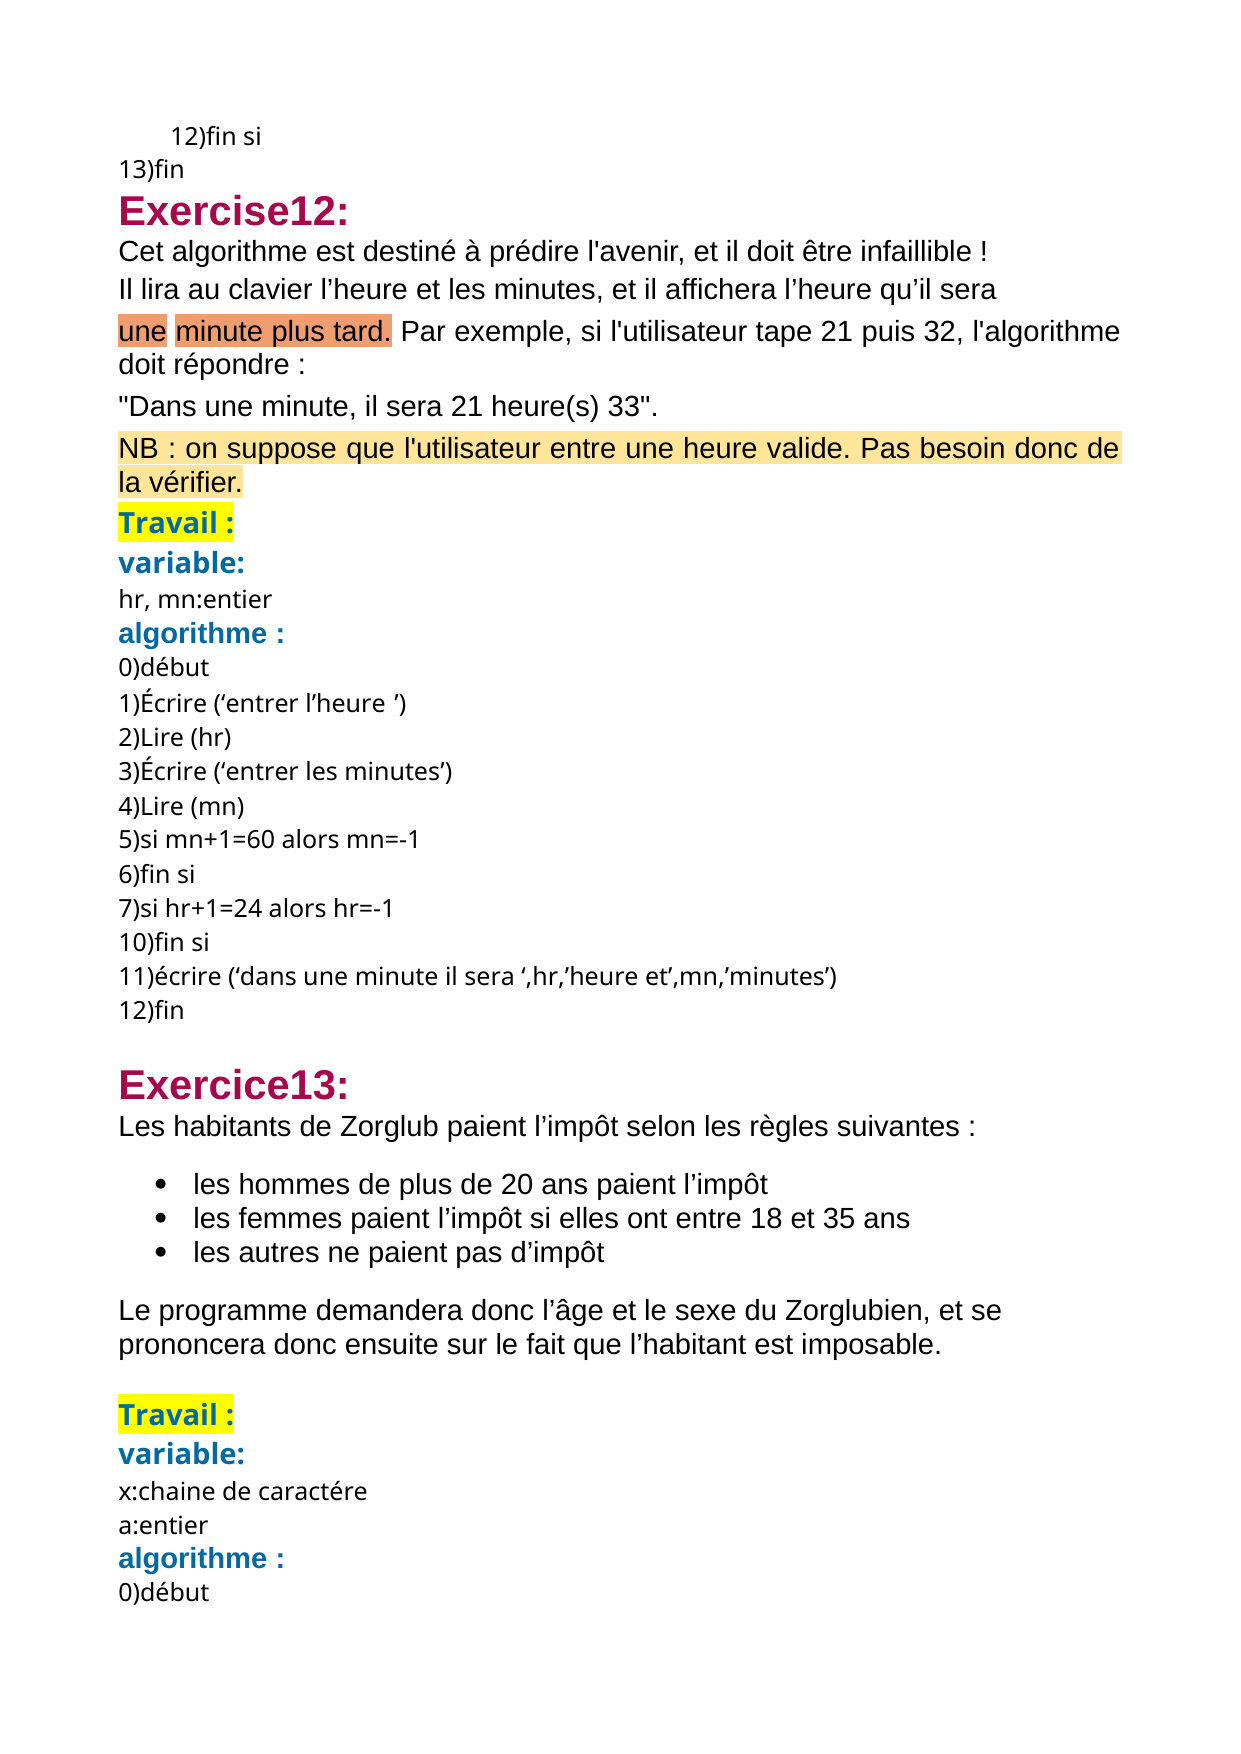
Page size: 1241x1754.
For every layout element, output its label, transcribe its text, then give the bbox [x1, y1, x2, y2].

text algorithme : 0)début [118, 1541, 1122, 1609]
list les femmes paient l’impôt si elles ont entre 18 et 35 ans [156, 1201, 1122, 1234]
text Les habitants de Zorglub paient l’impôt selon les règles suivantes : [118, 1108, 1122, 1142]
text 5)si mn+1=60 alors mn=-1 [118, 822, 1122, 856]
text variable: [118, 542, 1122, 582]
text 12)fin [118, 992, 1122, 1027]
text "Dans une minute, il sera 21 heure(s) 33". [118, 389, 1122, 423]
text 12)fin si [118, 118, 1122, 152]
text une minute plus tard. Par exemple, si l'utilisateur tape 21 puis 32, l'algorithme doit répondre : [118, 314, 1122, 381]
text Exercise12: [118, 186, 1122, 234]
text a:entier [118, 1507, 1122, 1541]
text 11)écrire (‘dans une minute il sera ‘,hr,’heure et’,mn,’minutes’) [118, 958, 1122, 992]
text 13)fin [118, 152, 1122, 186]
text Il lira au clavier l’heure et les minutes, et il affichera l’heure qu’il sera [118, 272, 1122, 305]
text Travail : [118, 1394, 1122, 1434]
text variable: [118, 1434, 1122, 1473]
text 7)si hr+1=24 alors hr=-1 [118, 890, 1122, 924]
text Le programme demandera donc l’âge et le sexe du Zorglubien, et se prononcera donc ensuite sur le fait que l’habitant est imposable. [118, 1293, 1122, 1360]
text x:chaine de caractére [118, 1473, 1122, 1507]
text algorithme : 0)début [118, 616, 1122, 683]
text Cet algorithme est destiné à prédire l'avenir, et il doit être infaillible ! [118, 234, 1122, 268]
list les autres ne paient pas d’impôt [156, 1234, 1122, 1268]
text 10)fin si [118, 924, 1122, 958]
text hr, mn:entier [118, 582, 1122, 616]
text 6)fin si [118, 856, 1122, 890]
text NB : on suppose que l'utilisateur entre une heure valide. Pas besoin donc de la vérifier. [118, 431, 1122, 498]
text Travail : [118, 502, 1122, 542]
text Exercice13: [118, 1061, 1122, 1108]
text 1)Écrire (‘entrer l’heure ’) 2)Lire (hr) [118, 683, 1122, 754]
text 3)Écrire (‘entrer les minutes’) 4)Lire (mn) [118, 754, 1122, 822]
list les hommes de plus de 20 ans paient l’impôt [156, 1167, 1122, 1201]
